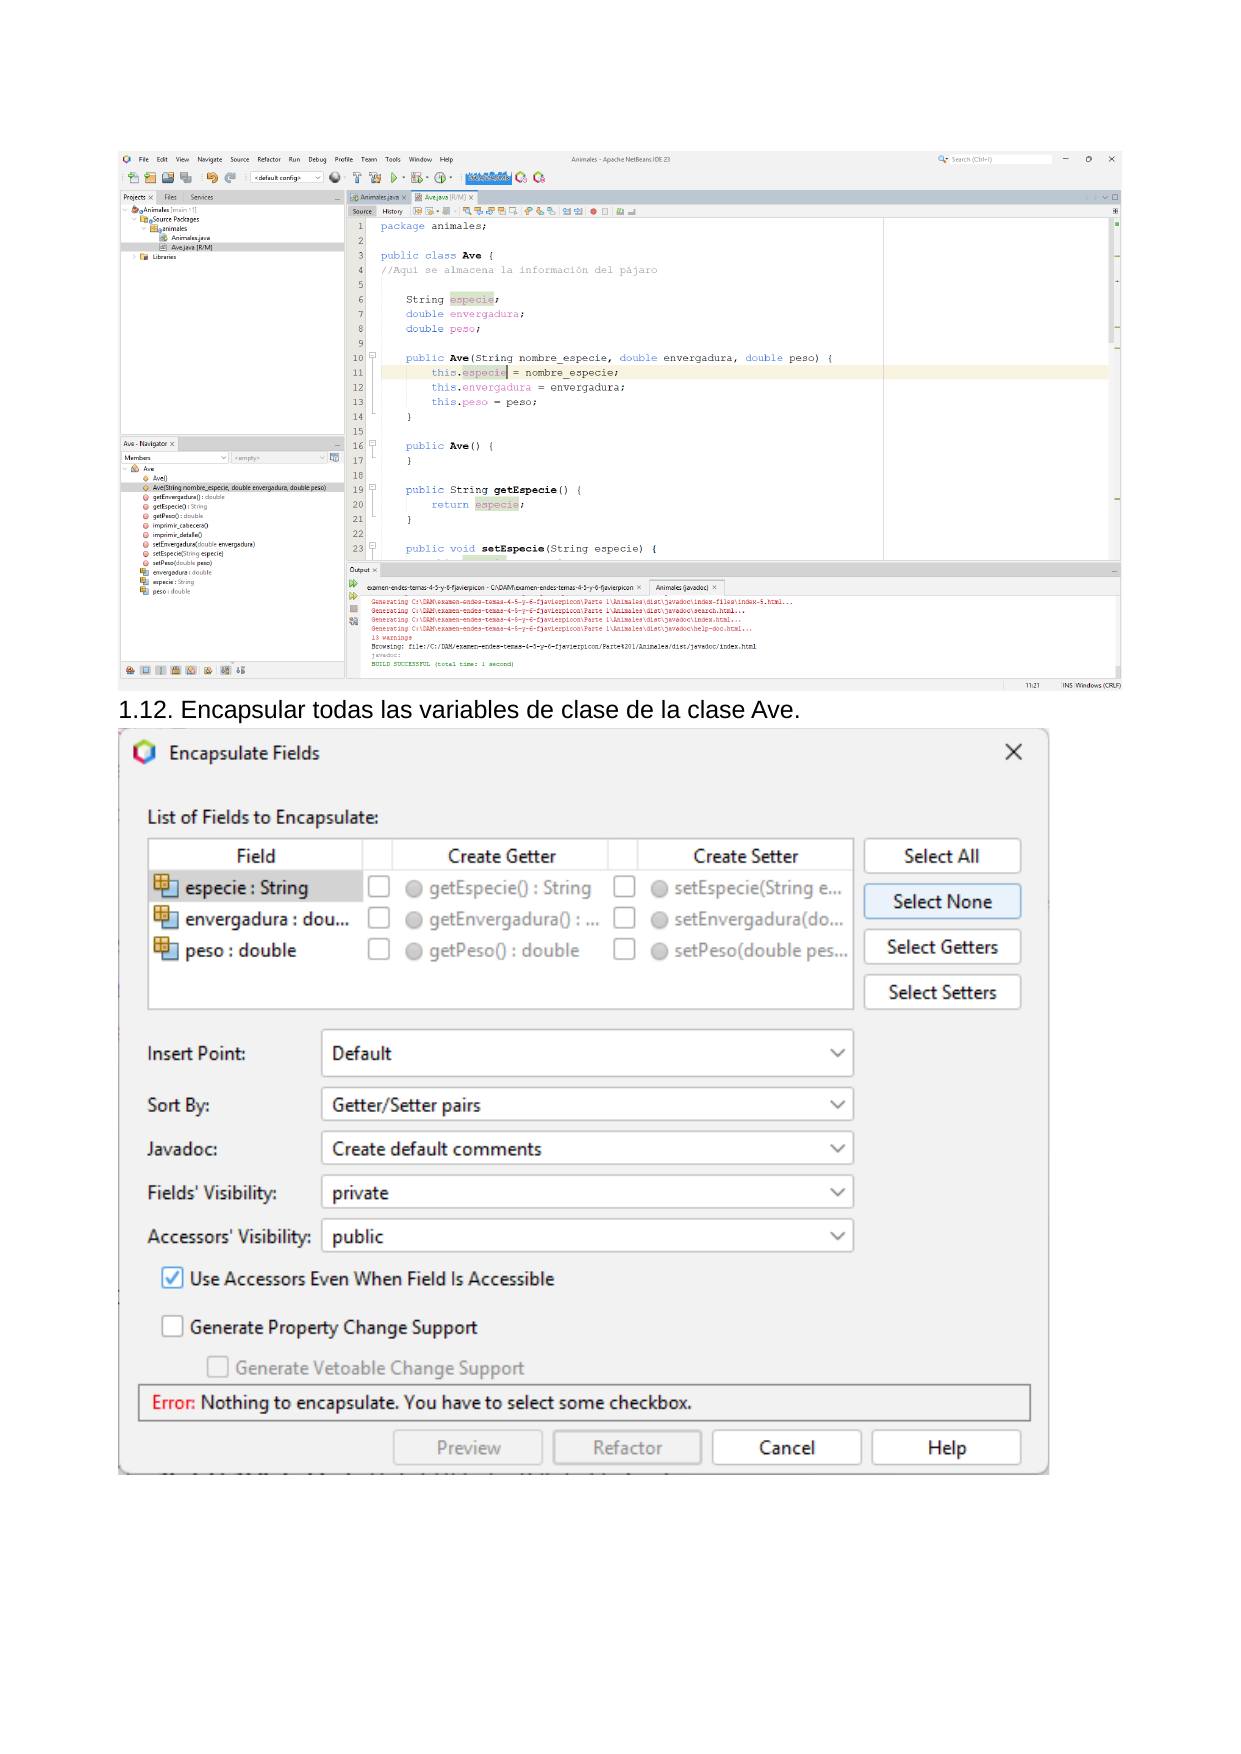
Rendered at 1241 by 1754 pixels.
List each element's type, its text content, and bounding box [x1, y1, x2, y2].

text 1.12. Encapsular todas las variables de clase de la clase Ave. [118, 695, 1122, 724]
